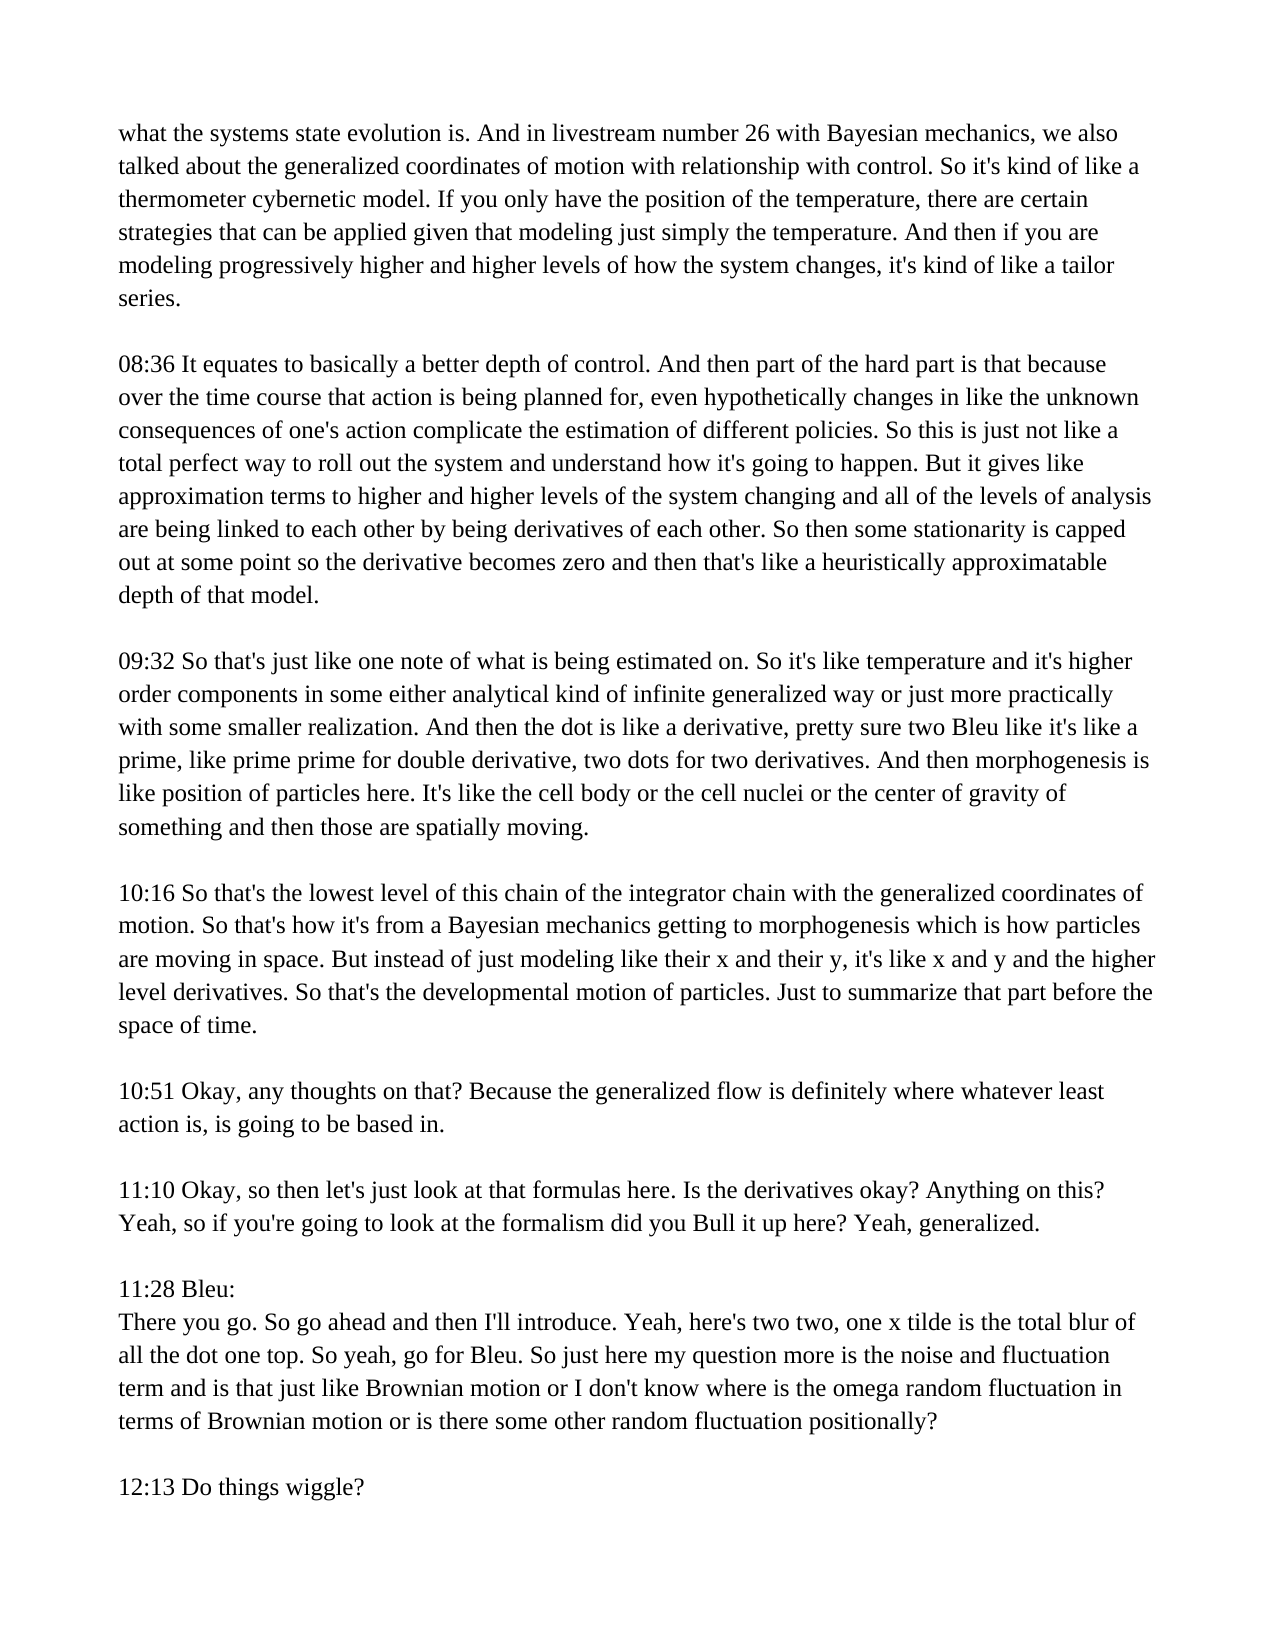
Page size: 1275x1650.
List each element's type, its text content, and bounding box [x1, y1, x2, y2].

text what the systems state evolution is. And in livestream number 26 with Bayesian mechanics, we also talked about the generalized coordinates of motion with relationship with control. So it's kind of like a thermometer cybernetic model. If you only have the position of the temperature, there are certain strategies that can be applied given that modeling just simply the temperature. And then if you are modeling progressively higher and higher levels of how the system changes, it's kind of like a tailor series. 08:36 It equates to basically a better depth of control. And then part of the hard part is that because over the time course that action is being planned for, even hypothetically changes in like the unknown consequences of one's action complicate the estimation of different policies. So this is just not like a total perfect way to roll out the system and understand how it's going to happen. But it gives like approximation terms to higher and higher levels of the system changing and all of the levels of analysis are being linked to each other by being derivatives of each other. So then some stationarity is capped out at some point so the derivative becomes zero and then that's like a heuristically approximatable depth of that model. 09:32 So that's just like one note of what is being estimated on. So it's like temperature and it's higher order components in some either analytical kind of infinite generalized way or just more practically with some smaller realization. And then the dot is like a derivative, pretty sure two Bleu like it's like a prime, like prime prime for double derivative, two dots for two derivatives. And then morphogenesis is like position of particles here. It's like the cell body or the cell nuclei or the center of gravity of something and then those are spatially moving. 10:16 So that's the lowest level of this chain of the integrator chain with the generalized coordinates of motion. So that's how it's from a Bayesian mechanics getting to morphogenesis which is how particles are moving in space. But instead of just modeling like their x and their y, it's like x and y and the higher level derivatives. So that's the developmental motion of particles. Just to summarize that part before the space of time. 10:51 Okay, any thoughts on that? Because the generalized flow is definitely where whatever least action is, is going to be based in. 11:10 Okay, so then let's just look at that formulas here. Is the derivatives okay? Anything on this? Yeah, so if you're going to look at the formalism did you Bull it up here? Yeah, generalized. 11:28 Bleu: There you go. So go ahead and then I'll introduce. Yeah, here's two two, one x tilde is the total blur of all the dot one top. So yeah, go for Bleu. So just here my question more is the noise and fluctuation term and is that just like Brownian motion or I don't know where is the omega random fluctuation in terms of Brownian motion or is there some other random fluctuation positionally? 12:13 Do things wiggle? [118, 118, 1157, 1501]
